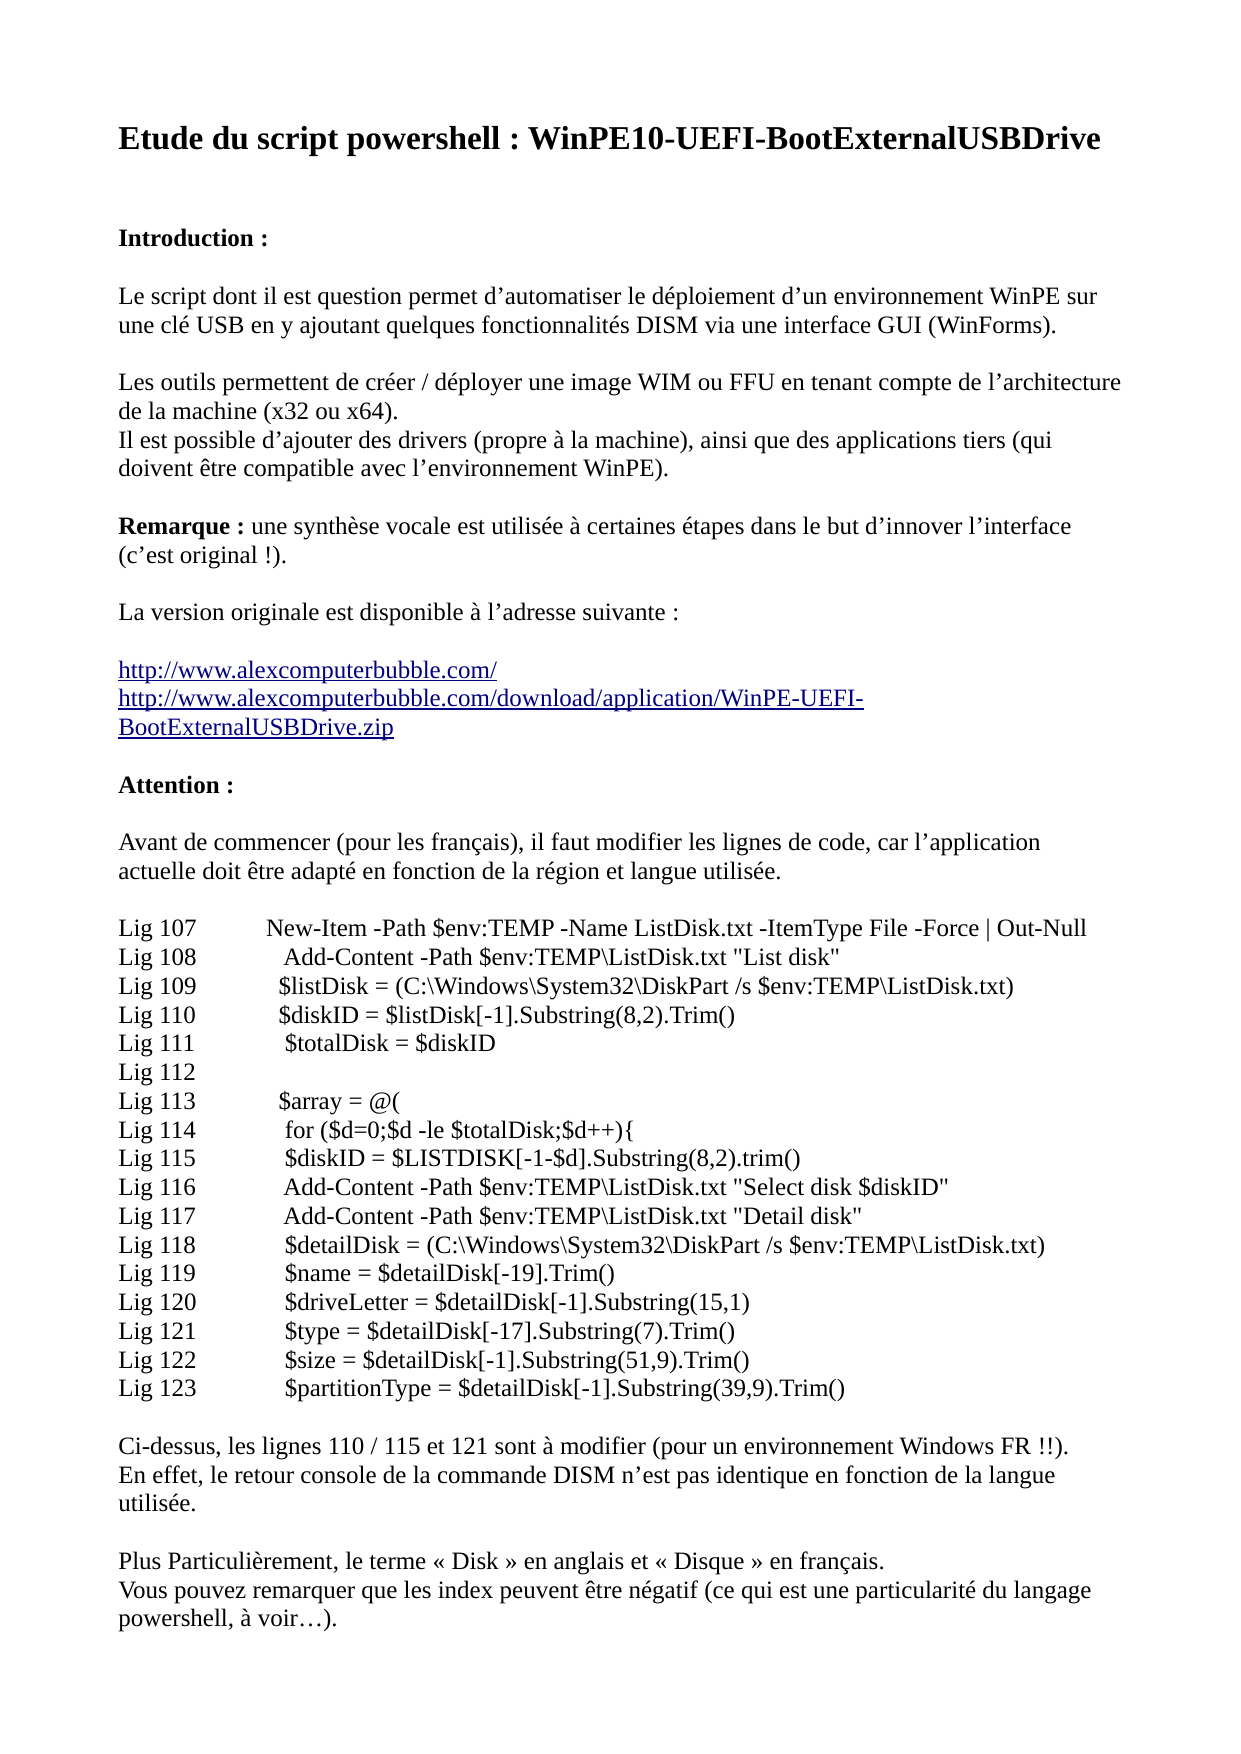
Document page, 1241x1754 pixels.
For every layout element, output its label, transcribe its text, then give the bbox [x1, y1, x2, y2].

text Plus Particulièrement, le terme « Disk » en anglais et « Disque » en français. [118, 1546, 1122, 1575]
text Lig 112 [118, 1057, 1122, 1086]
text Lig 120 $driveLetter = $detailDisk[-1].Substring(15,1) [118, 1287, 1122, 1316]
text En effet, le retour console de la commande DISM n’est pas identique en fonction de la langue utilisée. [118, 1460, 1122, 1517]
text Ci-dessus, les lignes 110 / 115 et 121 sont à modifier (pour un environnement Windows FR !!). [118, 1431, 1122, 1460]
text Lig 114 for ($d=0;$d -le $totalDisk;$d++){ [118, 1115, 1122, 1143]
text Lig 109 $listDisk = (C:\Windows\System32\DiskPart /s $env:TEMP\ListDisk.txt) [118, 971, 1122, 1000]
text Lig 122 $size = $detailDisk[-1].Substring(51,9).Trim() [118, 1345, 1122, 1373]
text Lig 116 Add-Content -Path $env:TEMP\ListDisk.txt "Select disk $diskID" [118, 1172, 1122, 1201]
text Lig 119 $name = $detailDisk[-19].Trim() [118, 1258, 1122, 1287]
text Lig 121 $type = $detailDisk[-17].Substring(7).Trim() [118, 1316, 1122, 1345]
text Lig 123 $partitionType = $detailDisk[-1].Substring(39,9).Trim() [118, 1373, 1122, 1402]
text Il est possible d’ajouter des drivers (propre à la machine), ainsi que des applications tiers (qui doivent être compatible avec l’environnement WinPE). [118, 425, 1122, 482]
text Lig 107 New-Item -Path $env:TEMP -Name ListDisk.txt -ItemType File -Force | Out-Null [118, 913, 1122, 942]
text Les outils permettent de créer / déployer une image WIM ou FFU en tenant compte de l’architecture de la machine (x32 ou x64). [118, 367, 1122, 425]
text Lig 108 Add-Content -Path $env:TEMP\ListDisk.txt "List disk" [118, 942, 1122, 971]
text Le script dont il est question permet d’automatiser le déploiement d’un environnement WinPE sur une clé USB en y ajoutant quelques fonctionnalités DISM via une interface GUI (WinForms). [118, 281, 1122, 338]
text Lig 117 Add-Content -Path $env:TEMP\ListDisk.txt "Detail disk" [118, 1201, 1122, 1230]
text Attention : [118, 770, 1122, 798]
text Lig 110 $diskID = $listDisk[-1].Substring(8,2).Trim() [118, 1000, 1122, 1028]
text Avant de commencer (pour les français), il faut modifier les lignes de code, car l’application actuelle doit être adapté en fonction de la région et langue utilisée. [118, 827, 1122, 885]
text http://www.alexcomputerbubble.com/ [118, 655, 1122, 683]
text Lig 113 $array = @( [118, 1086, 1122, 1115]
text Etude du script powershell : WinPE10-UEFI-BootExternalUSBDrive [118, 118, 1122, 156]
text Lig 118 $detailDisk = (C:\Windows\System32\DiskPart /s $env:TEMP\ListDisk.txt) [118, 1230, 1122, 1258]
text http://www.alexcomputerbubble.com/download/application/WinPE-UEFI-BootExternalUSBDrive.zip [118, 683, 1122, 741]
text Introduction : [118, 223, 1122, 252]
text La version originale est disponible à l’adresse suivante : [118, 597, 1122, 626]
text Remarque : une synthèse vocale est utilisée à certaines étapes dans le but d’innover l’interface (c’est original !). [118, 511, 1122, 568]
text Lig 111 $totalDisk = $diskID [118, 1028, 1122, 1057]
text Vous pouvez remarquer que les index peuvent être négatif (ce qui est une particularité du langage powershell, à voir…). [118, 1575, 1122, 1632]
text Lig 115 $diskID = $LISTDISK[-1-$d].Substring(8,2).trim() [118, 1143, 1122, 1172]
